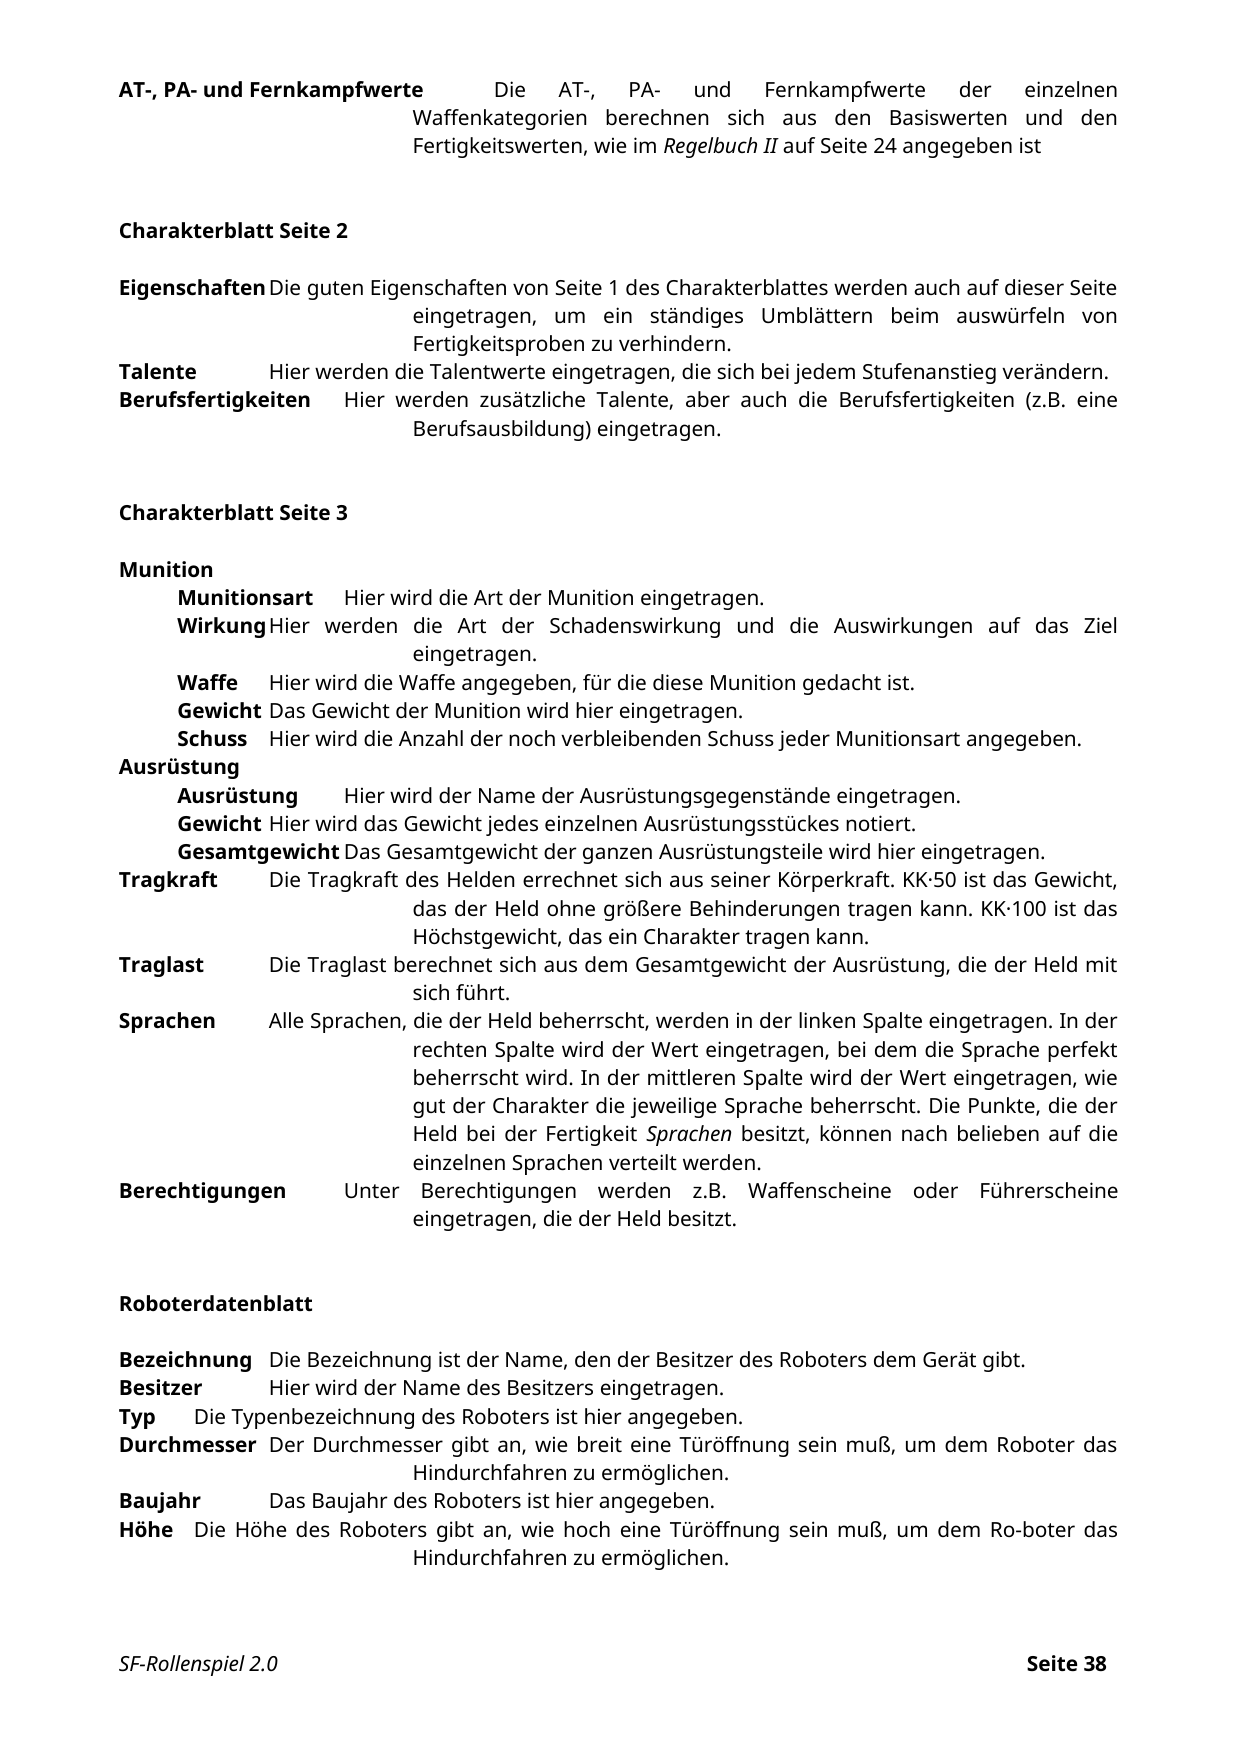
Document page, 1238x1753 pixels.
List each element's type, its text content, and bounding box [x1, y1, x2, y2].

text Munitionsart Hier wird die Art der Munition eingetragen. [177, 583, 1119, 611]
text Berechtigungen Unter Berechtigungen werden z.B. Waffenscheine oder Führerscheine eingetragen, die der Held besitzt. [119, 1176, 1119, 1232]
text Charakterblatt Seite 2 [119, 216, 1119, 244]
text Eigenschaften Die guten Eigenschaften von Seite 1 des Charakterblattes werden auch auf dieser Seite eingetragen, um ein ständiges Umblättern beim auswürfeln von Fertigkeitsproben zu verhindern. [119, 273, 1119, 357]
text AT-, PA- und Fernkampfwerte Die AT-, PA- und Fernkampfwerte der einzelnen Waffenkategorien berechnen sich aus den Basiswerten und den Fertigkeitswerten, wie im Regelbuch II auf Seite 24 angegeben ist [119, 75, 1119, 160]
text Munition [119, 555, 1119, 583]
text Roboterdatenblatt [119, 1289, 1119, 1317]
text Waffe Hier wird die Waffe angegeben, für die diese Munition gedacht ist. [177, 668, 1119, 696]
text Sprachen Alle Sprachen, die der Held beherrscht, werden in der linken Spalte eingetragen. In der rechten Spalte wird der Wert eingetragen, bei dem die Sprache perfekt beherrscht wird. In der mittleren Spalte wird der Wert eingetragen, wie gut der Charakter die jeweilige Sprache beherrscht. Die Punkte, die der Held bei der Fertigkeit Sprachen besitzt, können nach belieben auf die einzelnen Sprachen verteilt werden. [119, 1007, 1119, 1176]
text Berufsfertigkeiten Hier werden zusätzliche Talente, aber auch die Berufsfertigkeiten (z.B. eine Berufsausbildung) eingetragen. [119, 386, 1119, 442]
text Schuss Hier wird die Anzahl der noch verbleibenden Schuss jeder Munitionsart angegeben. [177, 724, 1119, 752]
text Besitzer Hier wird der Name des Besitzers eingetragen. [119, 1373, 1119, 1402]
text Typ Die Typenbezeichnung des Roboters ist hier angegeben. [119, 1402, 1119, 1430]
text Bezeichnung Die Bezeichnung ist der Name, den der Besitzer des Roboters dem Gerät gibt. [119, 1345, 1119, 1373]
text Ausrüstung Hier wird der Name der Ausrüstungsgegenstände eingetragen. [177, 781, 1119, 809]
text Ausrüstung [119, 752, 1119, 781]
text Charakterblatt Seite 3 [119, 498, 1119, 527]
text Höhe Die Höhe des Roboters gibt an, wie hoch eine Türöffnung sein muß, um dem Ro-boter das Hindurchfahren zu ermöglichen. [119, 1515, 1119, 1571]
text Gewicht Hier wird das Gewicht jedes einzelnen Ausrüstungsstückes notiert. [177, 809, 1119, 837]
text Traglast Die Traglast berechnet sich aus dem Gesamtgewicht der Ausrüstung, die der Held mit sich führt. [119, 950, 1119, 1007]
text Gesamtgewicht Das Gesamtgewicht der ganzen Ausrüstungsteile wird hier eingetragen. [177, 837, 1119, 865]
text Gewicht Das Gewicht der Munition wird hier eingetragen. [177, 696, 1119, 724]
text Talente Hier werden die Talentwerte eingetragen, die sich bei jedem Stufenanstieg verändern. [119, 357, 1119, 386]
text Baujahr Das Baujahr des Roboters ist hier angegeben. [119, 1486, 1119, 1515]
text Tragkraft Die Tragkraft des Helden errechnet sich aus seiner Körperkraft. KK·50 ist das Gewicht, das der Held ohne größere Behinderungen tragen kann. KK·100 ist das Höchstgewicht, das ein Charakter tragen kann. [119, 865, 1119, 950]
text Durchmesser Der Durchmesser gibt an, wie breit eine Türöffnung sein muß, um dem Roboter das Hindurchfahren zu ermöglichen. [119, 1430, 1119, 1486]
text Wirkung Hier werden die Art der Schadenswirkung und die Auswirkungen auf das Ziel eingetragen. [177, 611, 1119, 668]
